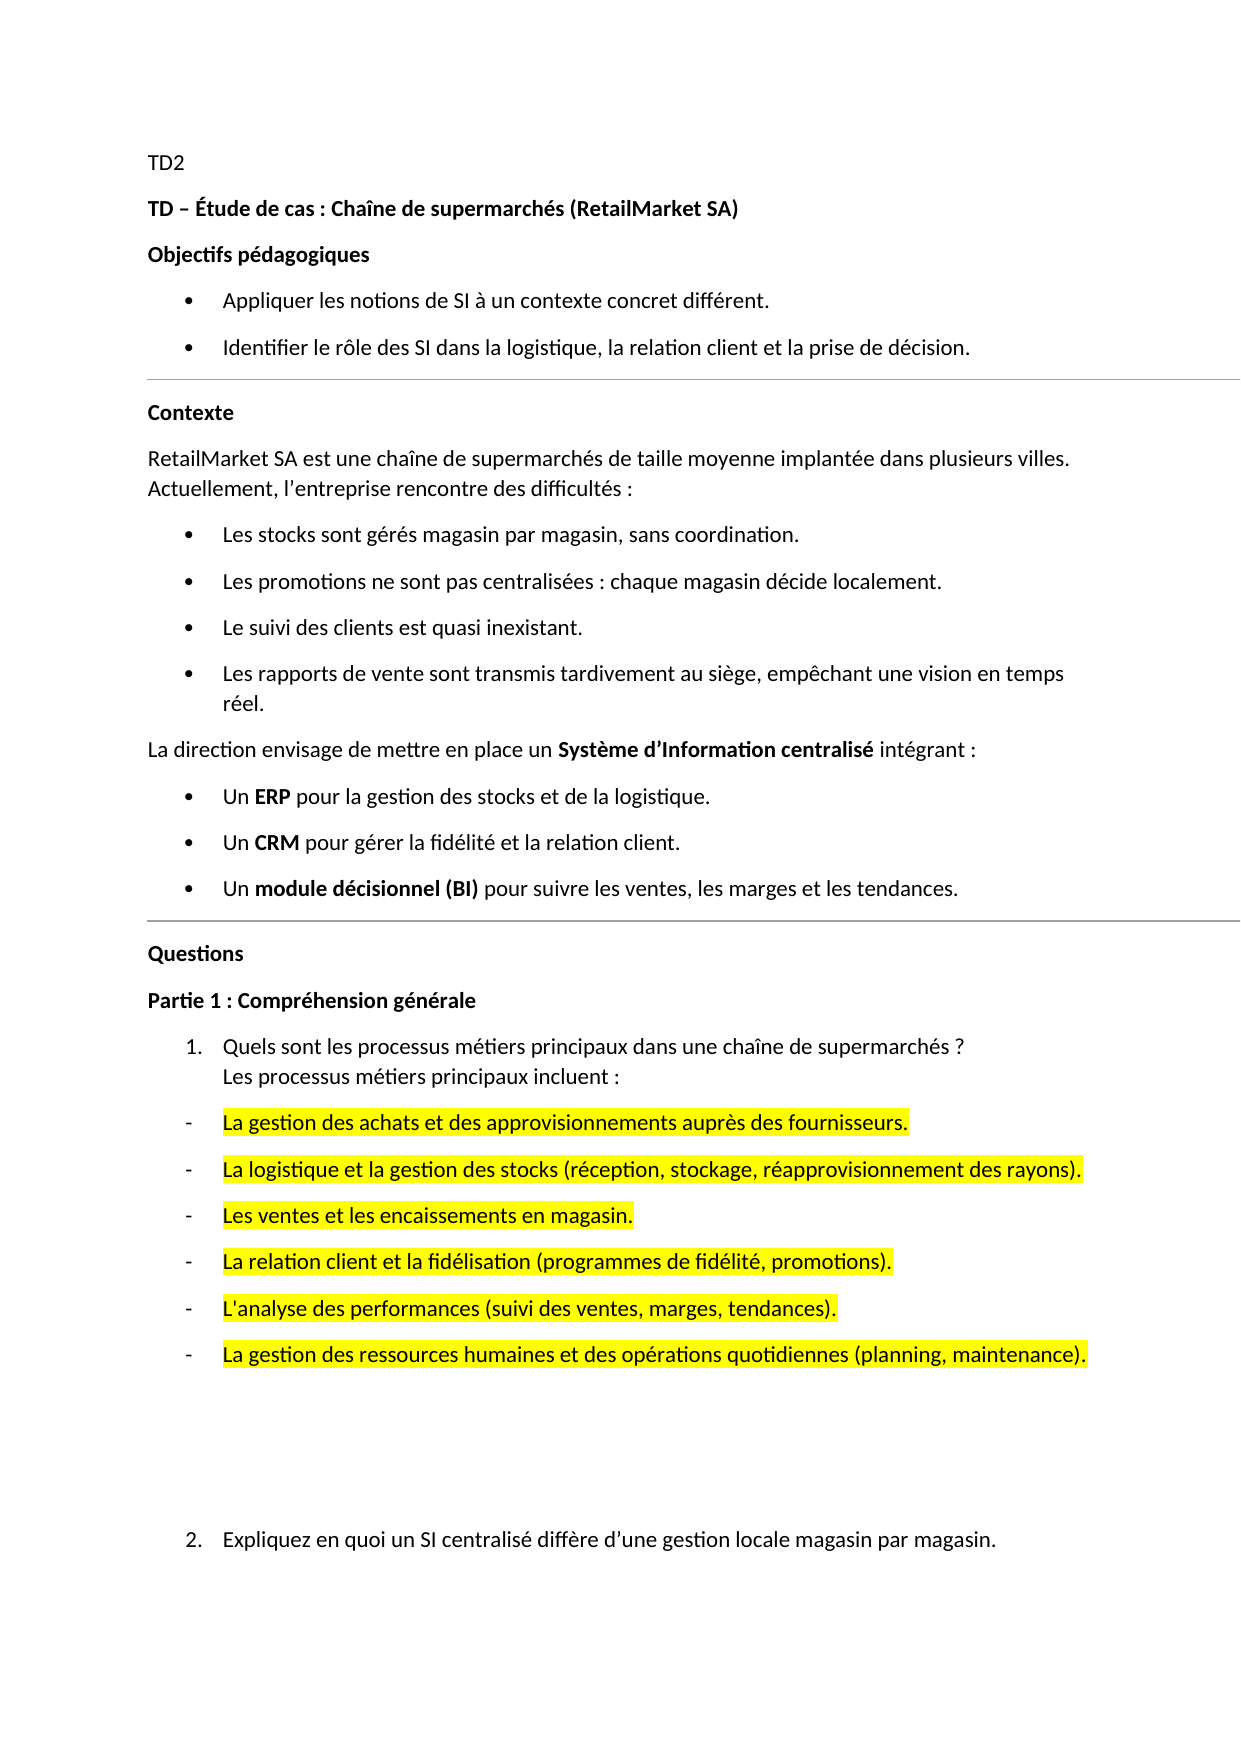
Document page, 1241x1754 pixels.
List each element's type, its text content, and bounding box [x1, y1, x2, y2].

text TD – Étude de cas : Chaîne de supermarchés (RetailMarket SA) [148, 194, 1093, 222]
text RetailMarket SA est une chaîne de supermarchés de taille moyenne implantée dans plusieurs villes. Actuellement, l’entreprise rencontre des difficultés : [148, 444, 1093, 502]
list La relation client et la fidélisation (programmes de fidélité, promotions). [185, 1247, 1093, 1275]
text TD2 [148, 148, 1093, 176]
list La gestion des ressources humaines et des opérations quotidiennes (planning, maintenance). [185, 1340, 1093, 1368]
list Quels sont les processus métiers principaux dans une chaîne de supermarchés ? Les processus métiers principaux incluent : [185, 1032, 1093, 1090]
text Objectifs pédagogiques [148, 240, 1093, 268]
list Un module décisionnel (BI) pour suivre les ventes, les marges et les tendances. [185, 874, 1093, 903]
list L'analyse des performances (suivi des ventes, marges, tendances). [185, 1294, 1093, 1322]
text Contexte [148, 398, 1093, 426]
list Expliquez en quoi un SI centralisé diffère d’une gestion locale magasin par magasin. [185, 1526, 1093, 1583]
text Partie 1 : Compréhension générale [148, 986, 1093, 1014]
list Le suivi des clients est quasi inexistant. [185, 613, 1093, 641]
list Appliquer les notions de SI à un contexte concret différent. [185, 287, 1093, 315]
list Les rapports de vente sont transmis tardivement au siège, empêchant une vision en temps réel. [185, 659, 1093, 717]
list La logistique et la gestion des stocks (réception, stockage, réapprovisionnement des rayons). [185, 1155, 1093, 1183]
list Un CRM pour gérer la fidélité et la relation client. [185, 828, 1093, 856]
list La gestion des achats et des approvisionnements auprès des fournisseurs. [185, 1108, 1093, 1136]
text La direction envisage de mettre en place un Système d’Information centralisé intégrant : [148, 736, 1093, 763]
list Les ventes et les encaissements en magasin. [185, 1201, 1093, 1229]
list Les stocks sont gérés magasin par magasin, sans coordination. [185, 520, 1093, 548]
list Un ERP pour la gestion des stocks et de la logistique. [185, 782, 1093, 810]
text Questions [148, 939, 1093, 968]
list Identifier le rôle des SI dans la logistique, la relation client et la prise de décision. [185, 333, 1093, 361]
list Les promotions ne sont pas centralisées : chaque magasin décide localement. [185, 567, 1093, 595]
